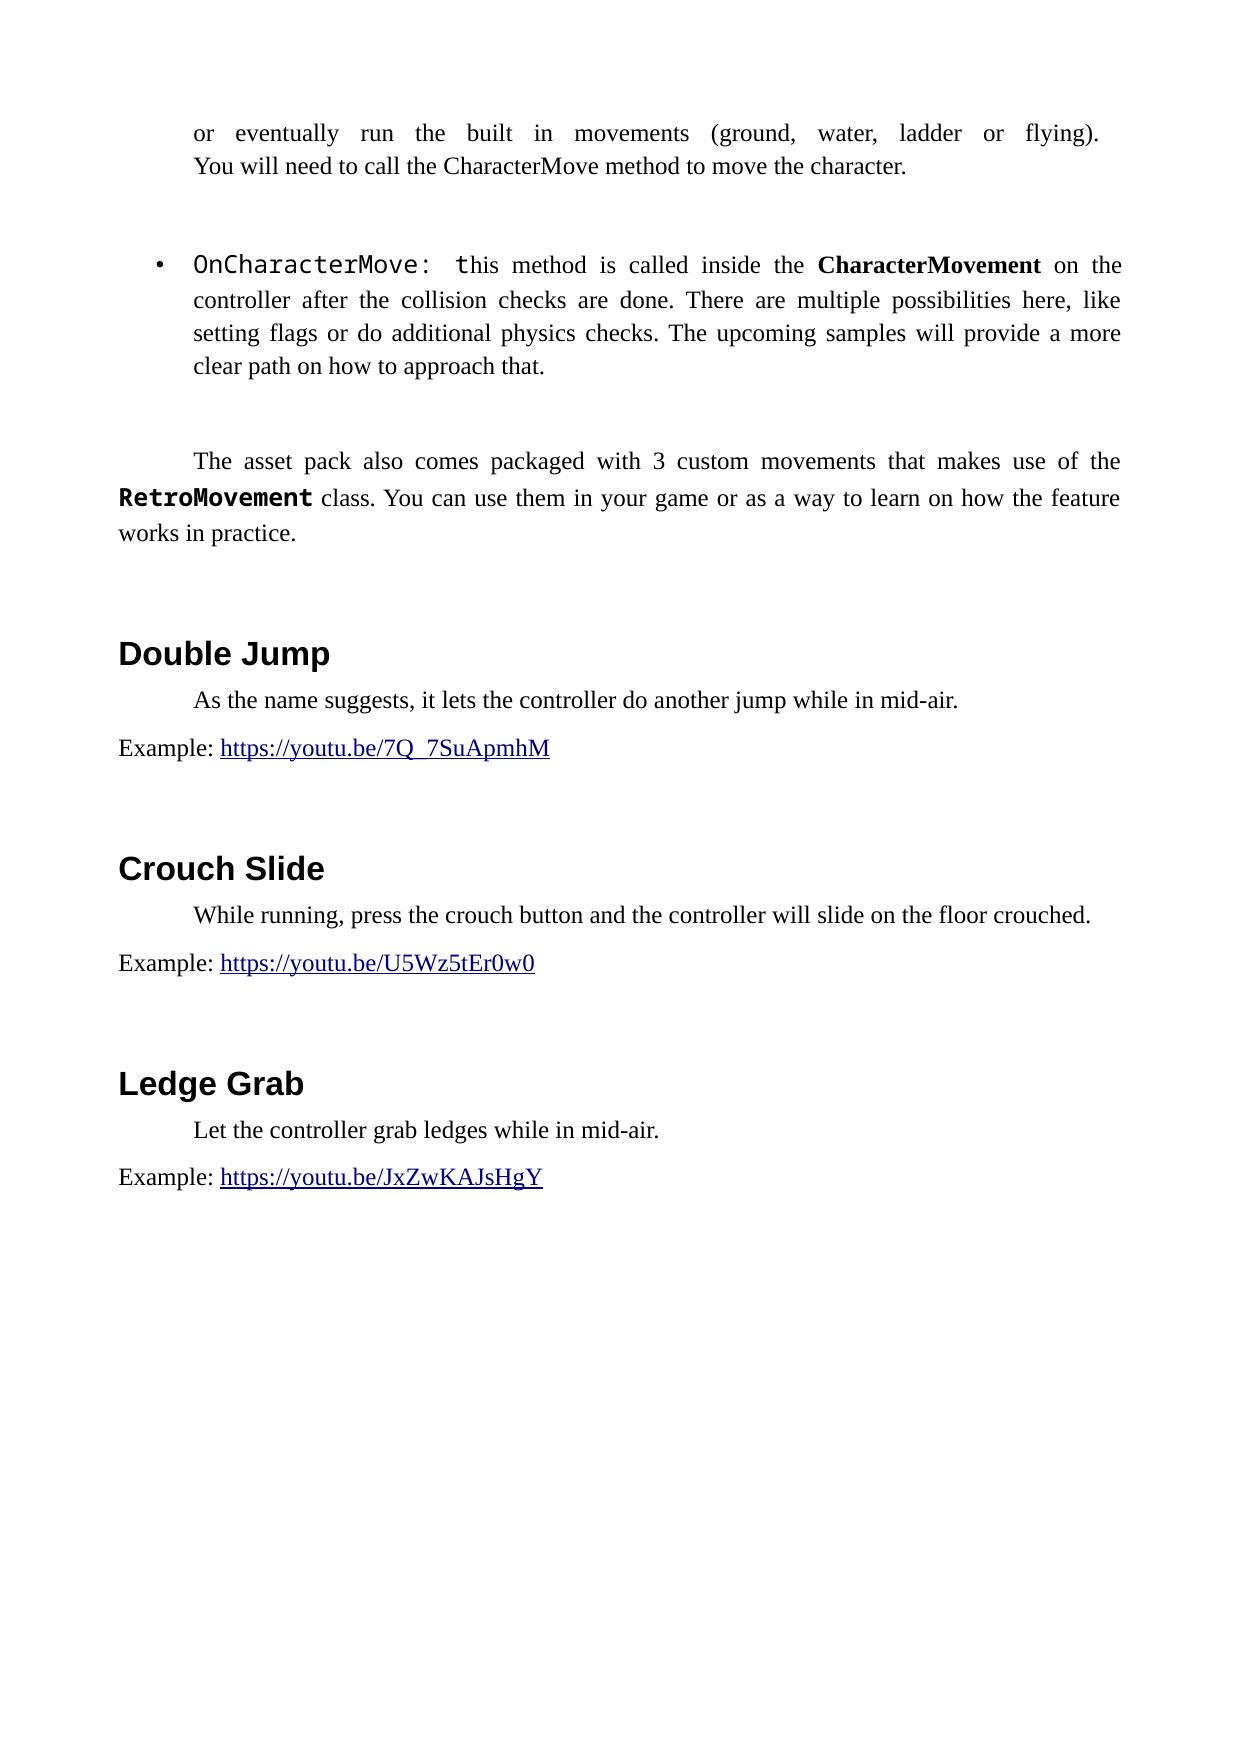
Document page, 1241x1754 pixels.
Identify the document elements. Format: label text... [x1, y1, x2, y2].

text Example: https://youtu.be/JxZwKAJsHgY [118, 1162, 1122, 1191]
text While running, press the crouch button and the controller will slide on the floor crouched. [118, 900, 1122, 929]
text As the name suggests, it lets the controller do another jump while in mid-air. [118, 685, 1122, 714]
text The asset pack also comes packaged with 3 custom movements that makes use of the RetroMovement class. You can use them in your game or as a way to learn on how the feature works in practice. [118, 446, 1122, 547]
subtitle Crouch Slide [118, 849, 1122, 888]
text Let the controller grab ledges while in mid-air. [118, 1115, 1122, 1144]
list or eventually run the built in movements (ground, water, ladder or flying). You will need to call the CharacterMove method to move the character. [156, 118, 1122, 180]
text Example: https://youtu.be/7Q_7SuApmhM [118, 733, 1122, 762]
subtitle Ledge Grab [118, 1064, 1122, 1102]
subtitle Double Jump [118, 634, 1122, 673]
list OnCharacterMove: this method is called inside the CharacterMovement on the controller after the collision checks are done. There are multiple possibilities here, like setting flags or do additional physics checks. The upcoming samples will provide a more clear path on how to approach that. [156, 246, 1122, 379]
text Example: https://youtu.be/U5Wz5tEr0w0 [118, 948, 1122, 976]
